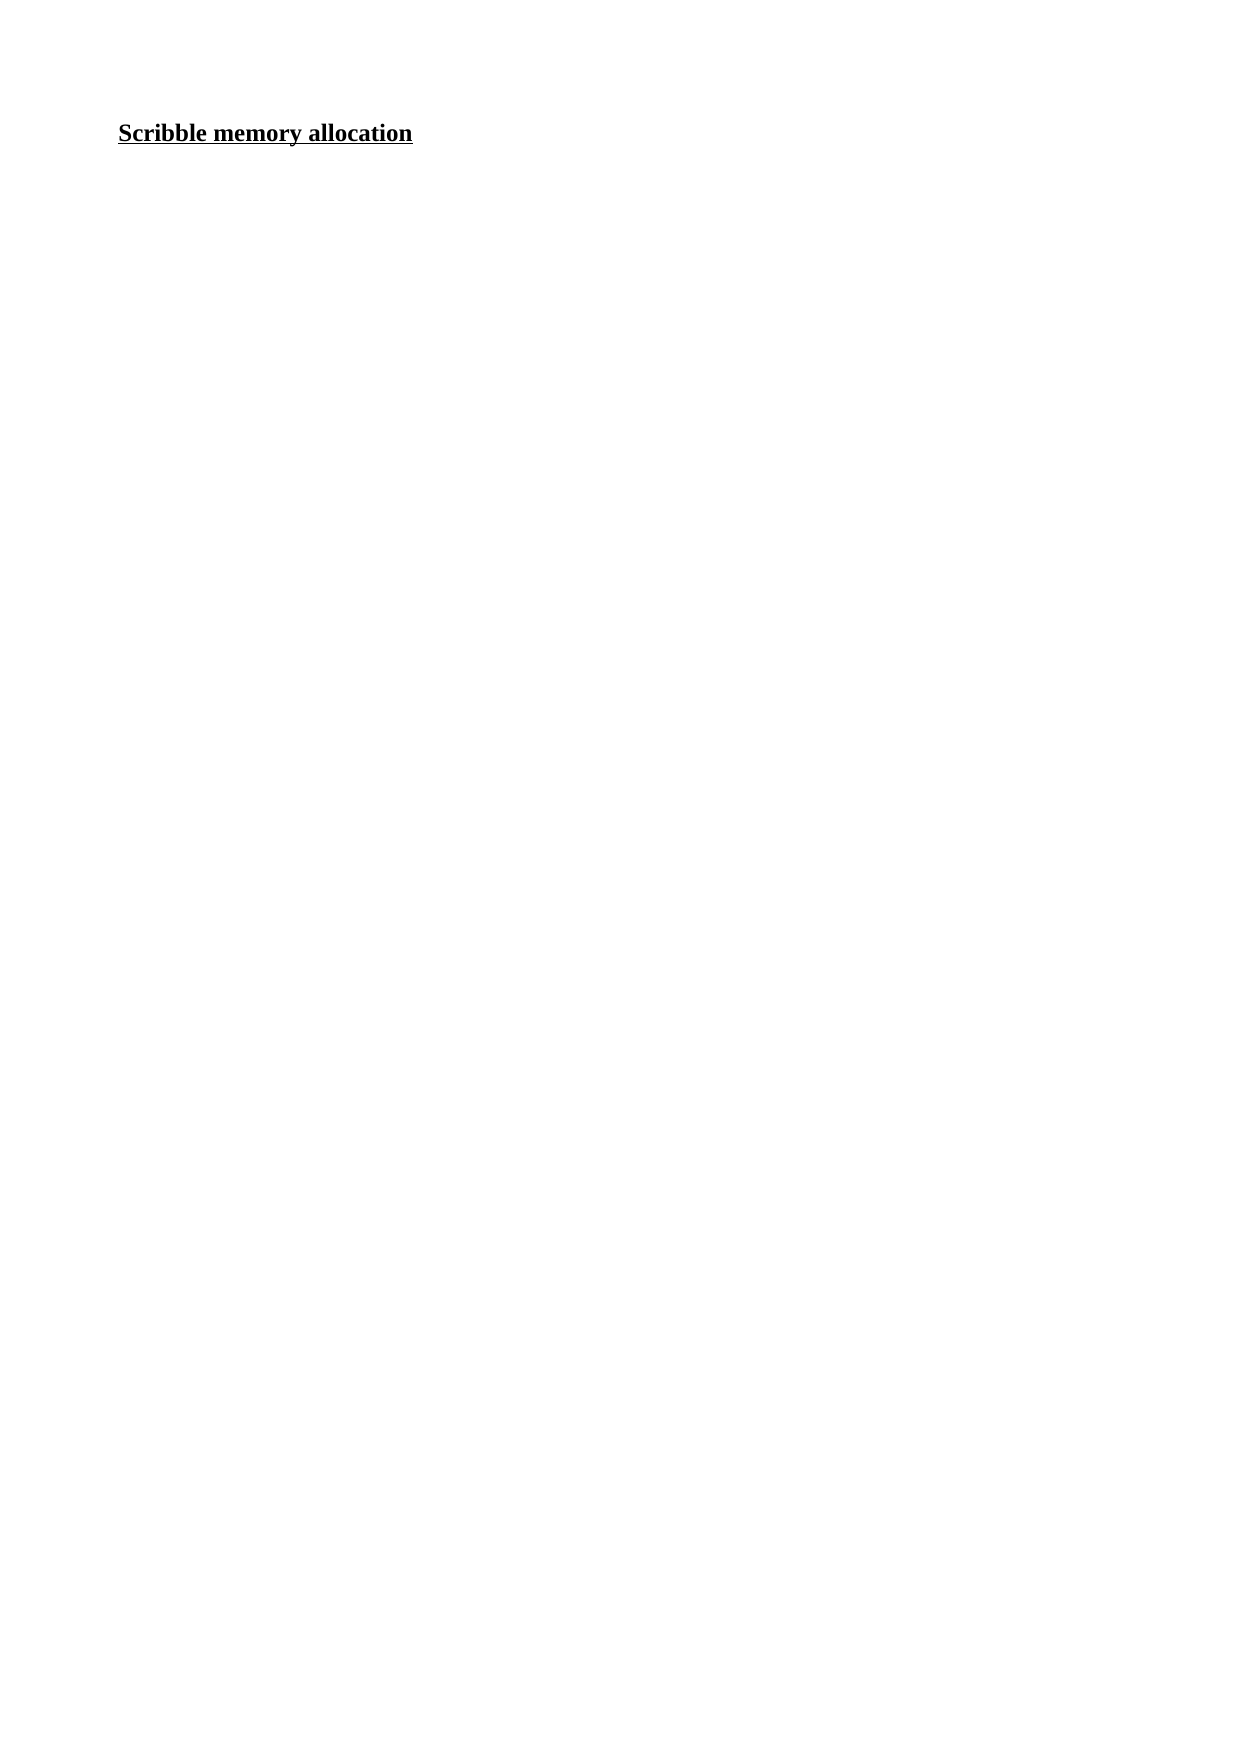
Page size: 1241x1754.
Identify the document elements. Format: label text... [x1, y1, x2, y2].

text Scribble memory allocation [118, 118, 1122, 147]
